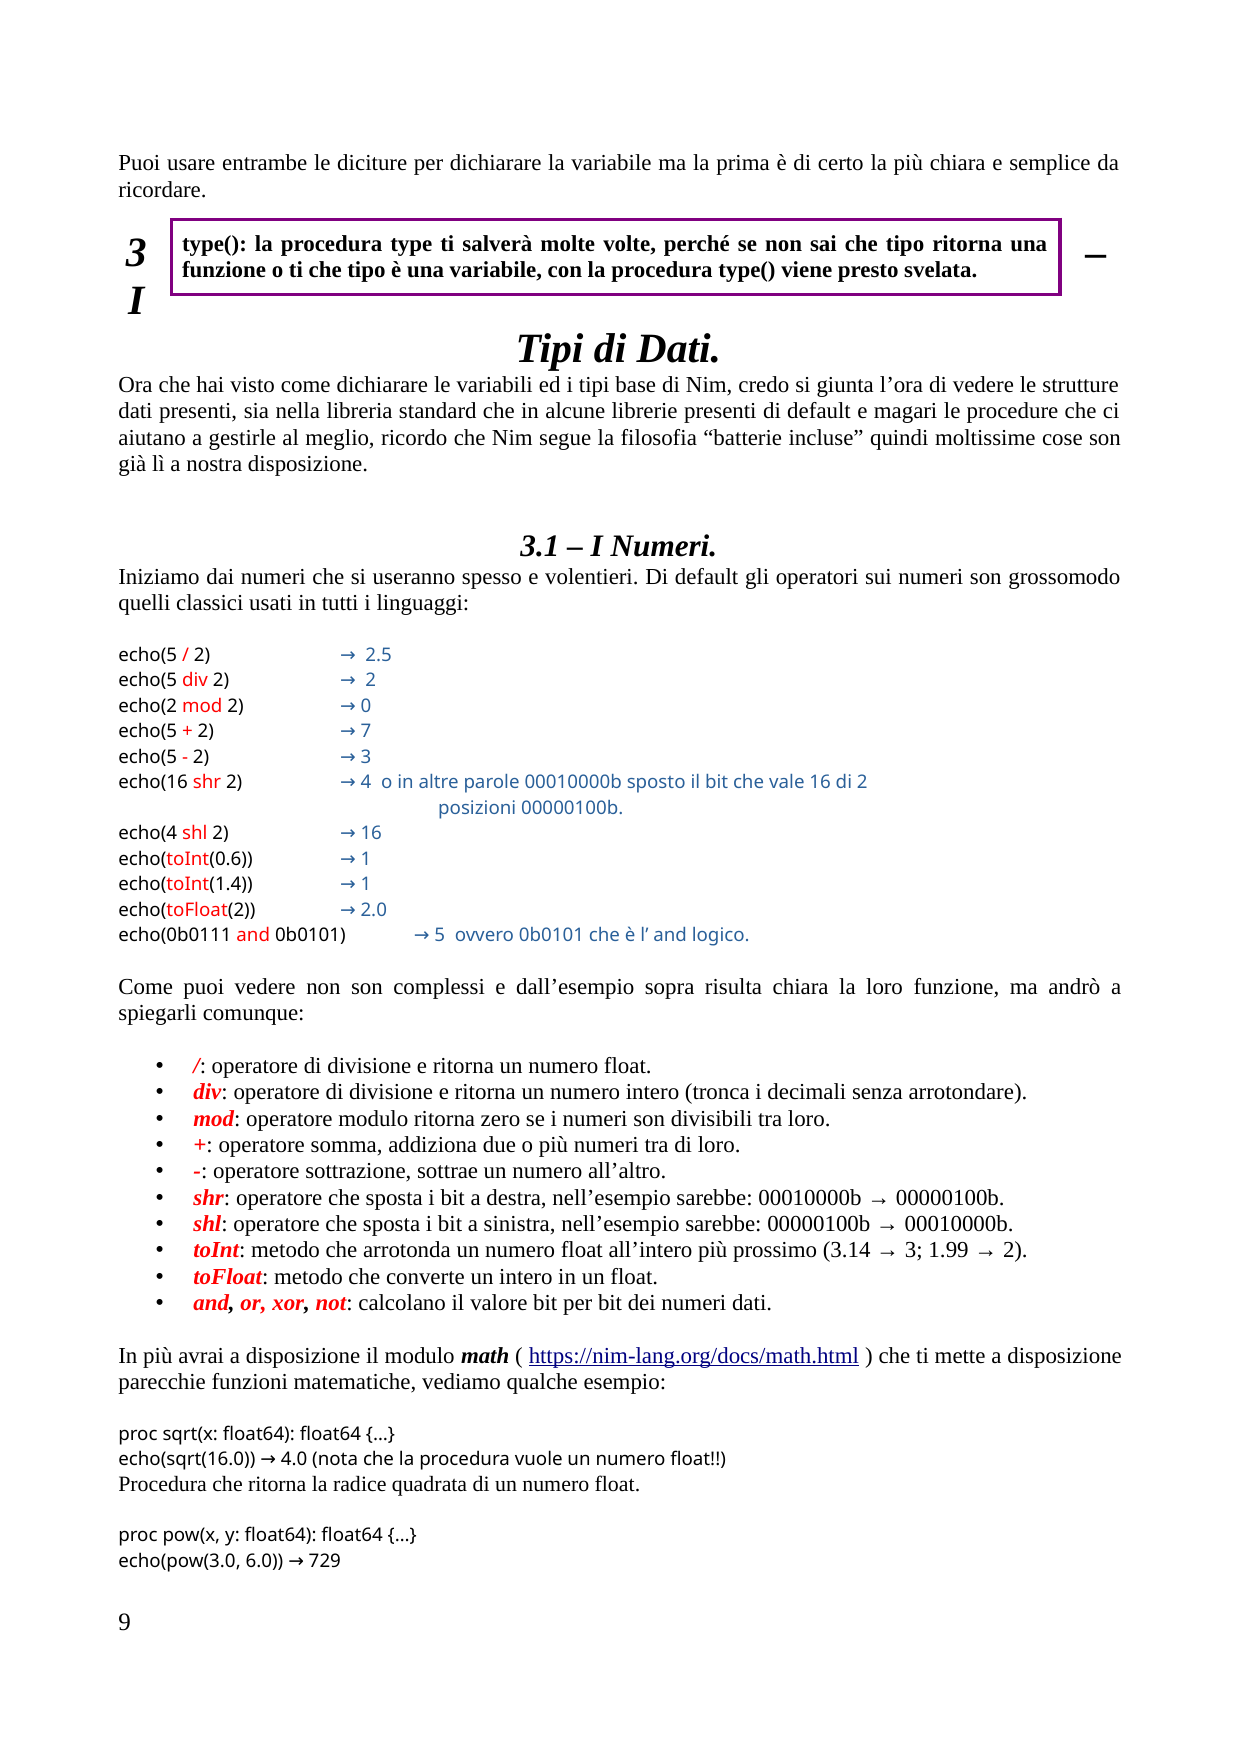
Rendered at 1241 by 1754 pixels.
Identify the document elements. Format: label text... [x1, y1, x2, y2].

text Come puoi vedere non son complessi e dall’esempio sopra risulta chiara la loro funzione, ma andrò a spiegarli comunque: [118, 973, 1122, 1026]
text echo(5 + 2) → 7 [118, 718, 1122, 743]
text Ora che hai visto come dichiarare le variabili ed i tipi base di Nim, credo si giunta l’ora di vedere le strutture dati presenti, sia nella libreria standard che in alcune librerie presenti di default e magari le procedure che ci aiutano a gestirle al meglio, ricordo che Nim segue la filosofia “batterie incluse” quindi moltissime cose son già lì a nostra disposizione. [118, 371, 1122, 476]
text proc pow(x, y: float64): float64 {…} [118, 1521, 1122, 1547]
text echo(toFloat(2)) → 2.0 [118, 896, 1122, 922]
list shl: operatore che sposta i bit a sinistra, nell’esempio sarebbe: 00000100b → 00010000b. [156, 1210, 1122, 1236]
text type(): la procedura type ti salverà molte volte, perché se non sai che tipo ritorna una funzione o ti che tipo è una variabile, con la procedura type() viene presto svelata. [182, 229, 1049, 282]
text Iniziamo dai numeri che si useranno spesso e volentieri. Di default gli operatori sui numeri son grossomodo quelli classici usati in tutti i linguaggi: [118, 563, 1122, 616]
list toFloat: metodo che converte un intero in un float. [156, 1263, 1122, 1289]
list /: operatore di divisione e ritorna un numero float. [156, 1052, 1122, 1078]
text Procedura che ritorna la radice quadrata di un numero float. [118, 1471, 1122, 1496]
text Puoi usare entrambe le diciture per dichiarare la variabile ma la prima è di certo la più chiara e semplice da ricordare. [118, 149, 1122, 202]
text echo(pow(3.0, 6.0)) → 729 [118, 1547, 1122, 1572]
list -: operatore sottrazione, sottrae un numero all’altro. [156, 1157, 1122, 1184]
list and, or, xor, not: calcolano il valore bit per bit dei numeri dati. [156, 1289, 1122, 1315]
text echo(4 shl 2) → 16 [118, 820, 1122, 845]
text echo(toInt(1.4)) → 1 [118, 871, 1122, 896]
list toInt: metodo che arrotonda un numero float all’intero più prossimo (3.14 → 3; 1.99 → 2). [156, 1236, 1122, 1263]
text echo(5 / 2) → 2.5 [118, 641, 1122, 667]
text echo(2 mod 2) → 0 [118, 692, 1122, 718]
text echo(16 shr 2) → 4 o in altre parole 00010000b sposto il bit che vale 16 di 2 posizioni 00000100b. [118, 769, 1122, 820]
list mod: operatore modulo ritorna zero se i numeri son divisibili tra loro. [156, 1104, 1122, 1131]
text 3 – I Tipi di Dati. [118, 227, 1122, 371]
text echo(0b0111 and 0b0101) → 5 ovvero 0b0101 che è l’ and logico. [118, 922, 1122, 947]
text 3.1 – I Numeri. [118, 527, 1122, 563]
text proc sqrt(x: float64): float64 {…} [118, 1420, 1122, 1446]
text echo(toInt(0.6)) → 1 [118, 845, 1122, 871]
list shr: operatore che sposta i bit a destra, nell’esempio sarebbe: 00010000b → 00000100b. [156, 1184, 1122, 1210]
text In più avrai a disposizione il modulo math ( https://nim-lang.org/docs/math.html ) che ti mette a disposizione parecchie funzioni matematiche, vediamo qualche esempio: [118, 1342, 1122, 1394]
text echo(5 div 2) → 2 [118, 667, 1122, 692]
list div: operatore di divisione e ritorna un numero intero (tronca i decimali senza arrotondare). [156, 1078, 1122, 1104]
text echo(sqrt(16.0)) → 4.0 (nota che la procedura vuole un numero float!!) [118, 1446, 1122, 1471]
list +: operatore somma, addiziona due o più numeri tra di loro. [156, 1131, 1122, 1157]
text echo(5 - 2) → 3 [118, 743, 1122, 769]
